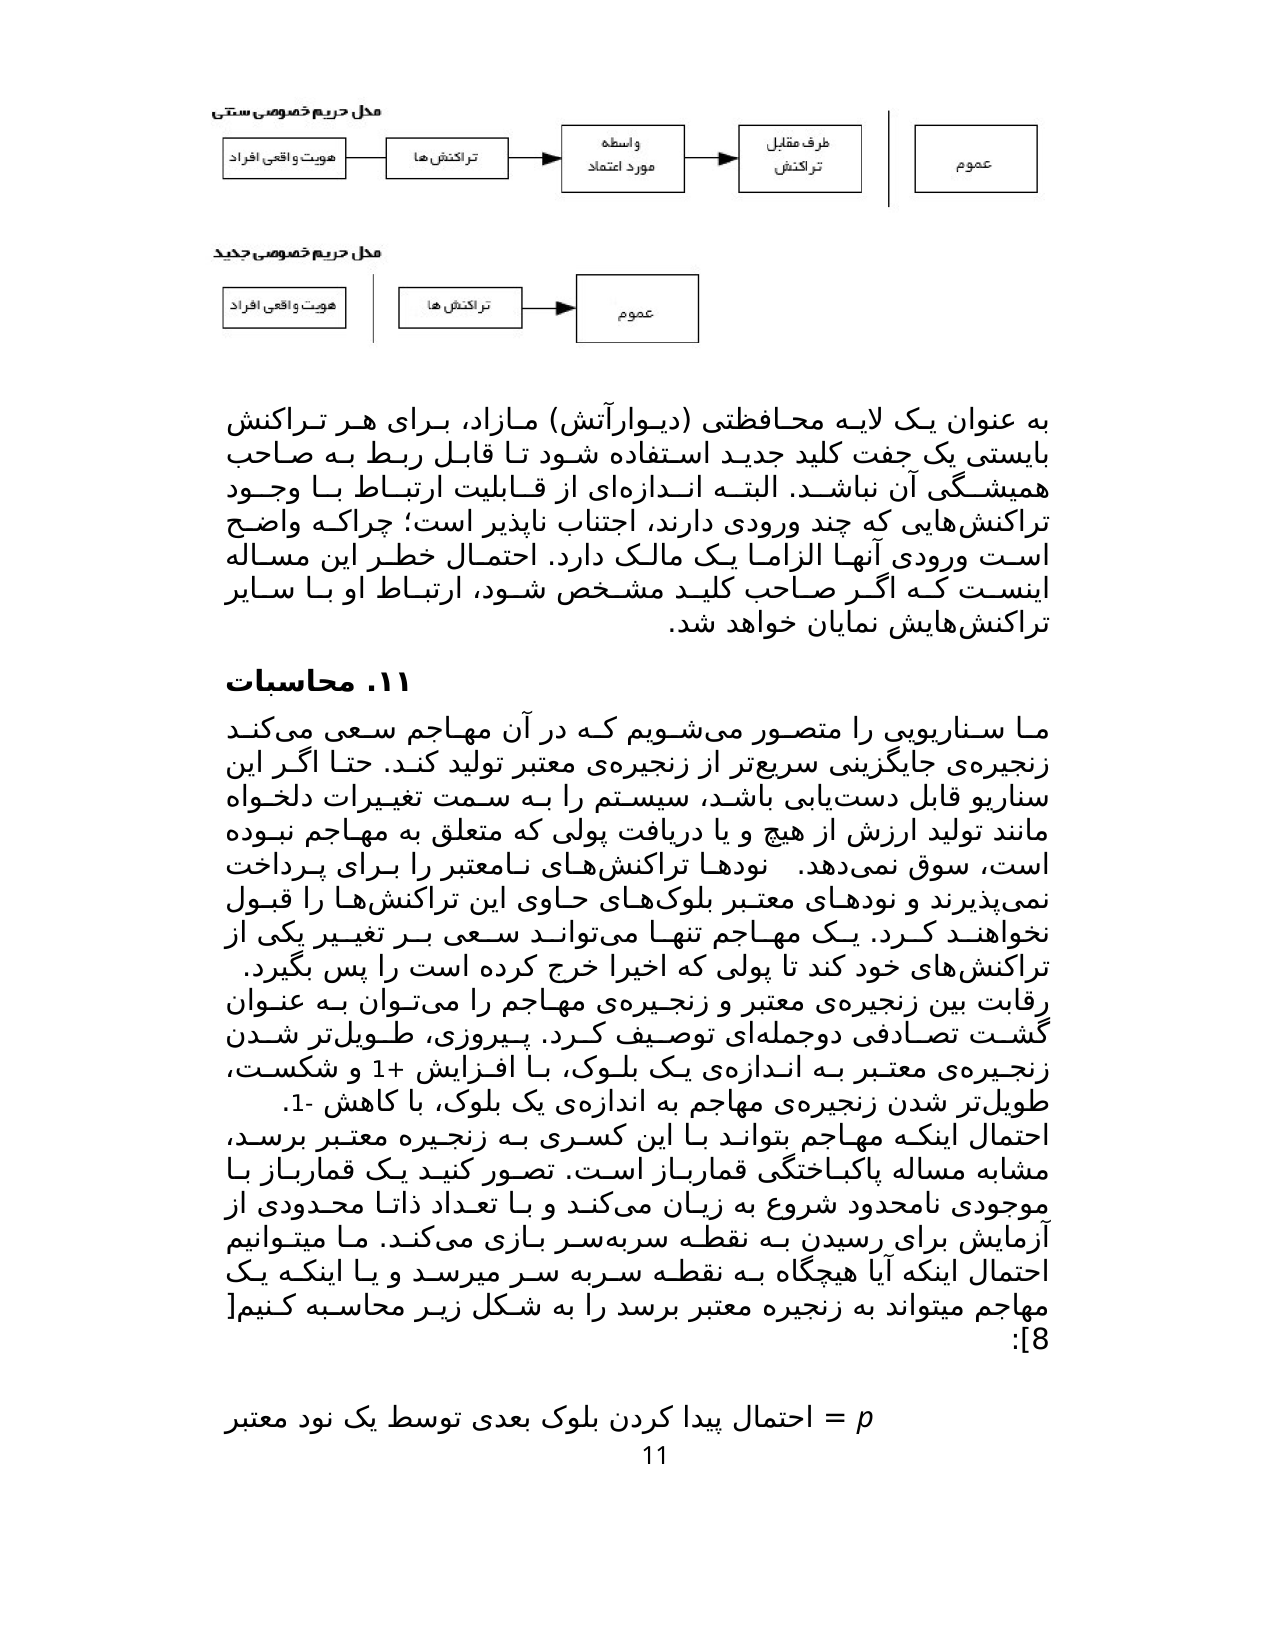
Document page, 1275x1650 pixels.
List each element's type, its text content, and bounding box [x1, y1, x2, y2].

subtitle ۱۱. محاسبات [225, 665, 1050, 699]
text p = احتمال پیدا کردن بلوک بعدی توسط یک نود معتبر [225, 1396, 1014, 1436]
text رقابت بین زنجیره‌ی معتبر و زنجیره‌ی مهاجم را می‌توان به عنوان گشت تصادفی دوجمله‌ای توصیف کرد. پیروزی، طویل‌تر شدن زنجیره‌ی معتبر به اندازه‌ی یک بلوک، با افزایش +1 و شکست، طویل‌تر شدن زنجیره‌ی مهاجم به اندازه‌ی یک بلوک، با کاهش -1. [225, 983, 1050, 1119]
text احتمال اینکه مهاجم بتواند با این کسری به زنجیره معتبر برسد، مشابه مساله پاکباختگی قمارباز است. تصور کنید یک قمارباز با موجودی نامحدود شروع به زیان می‌کند و با تعداد ذاتا محدودی از آزمایش برای رسیدن به نقطه سربه‌سر بازی می‌کند. ما میتوانیم احتمال اینکه آیا هیچگاه به نقطه سربه سر میرسد و یا اینکه یک مهاجم میتواند به زنجیره معتبر برسد را به شکل زیر محاسبه کنیم[8]: [225, 1119, 1050, 1356]
text به عنوان یک لایه محافظتی (دیوارآتش) مازاد، برای هر تراکنش بایستی یک جفت کلید جدید استفاده شود تا قابل ربط به صاحب همیشگی آن نباشد. البته اندازه‌ای از قابلیت ارتباط با وجود تراکنش‌هایی که چند ورودی دارند، اجتناب ناپذیر است؛ چراکه واضح است ورودی آنها الزاما یک مالک دارد. احتمال خطر این مساله اینست که اگر صاحب کلید مشخص شود، ارتباط او با سایر تراکنش‌هایش نمایان خواهد شد. [225, 402, 1050, 640]
text ما سناریویی را متصور می‌شویم که در آن مهاجم سعی می‌کند زنجیره‌ی جایگزینی سریع‌تر از زنجیره‌ی معتبر تولید کند. حتا اگر این سناریو قابل دست‌یابی باشد، سیستم را به سمت تغییرات دلخواه مانند تولید ارزش از هیچ و یا دریافت پولی که متعلق به مهاجم نبوده است، سوق نمی‌دهد. نودها تراکنش‌های نامعتبر را برای پرداخت نمی‌پذیرند و نودهای معتبر بلوک‌های حاوی این تراکنش‌ها را قبول نخواهند کرد. یک مهاجم تنها می‌تواند سعی بر تغییر یکی از تراکنش‌های خود کند تا پولی که اخیرا خرج کرده است را پس بگیرد. [225, 711, 1050, 983]
